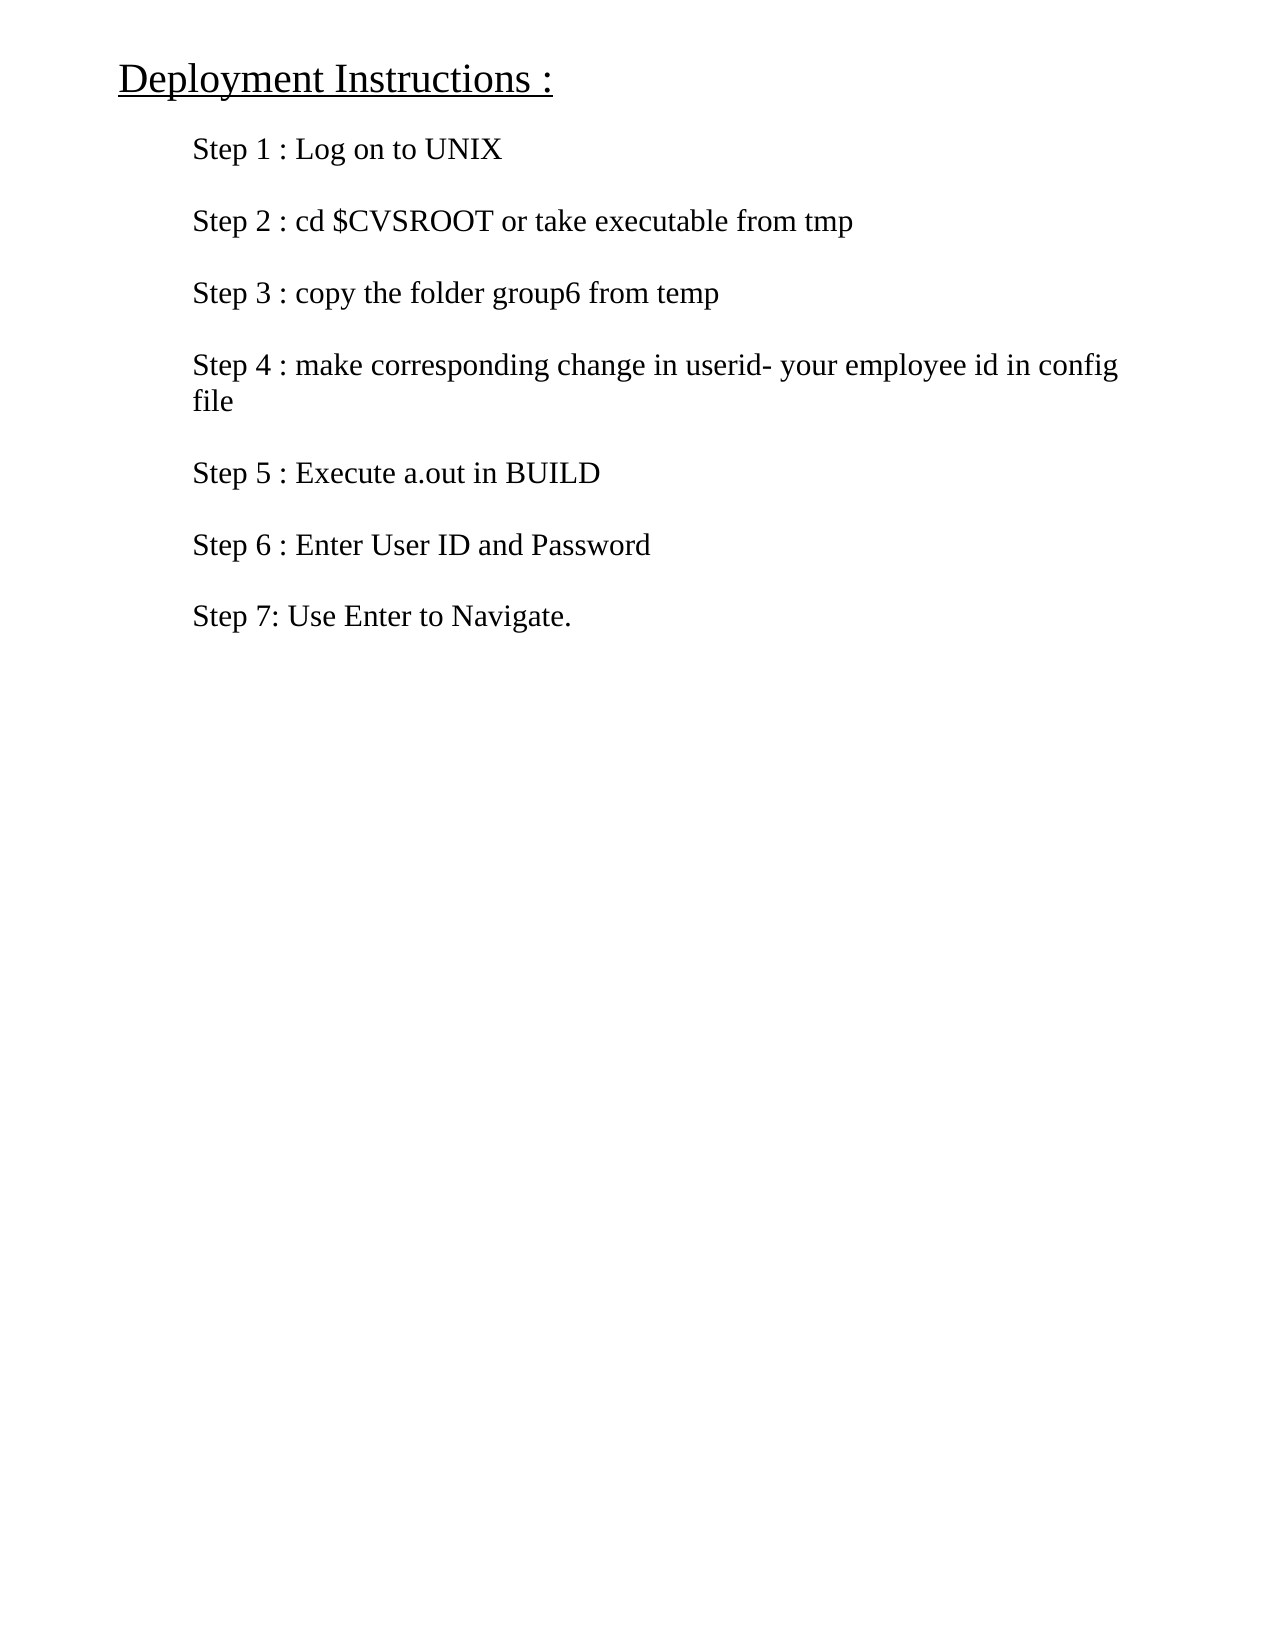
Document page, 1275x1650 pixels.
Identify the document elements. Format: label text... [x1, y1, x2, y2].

text Step 4 : make corresponding change in userid- your employee id in config file [118, 346, 1157, 418]
text Step 2 : cd $CVSROOT or take executable from tmp [118, 202, 1157, 238]
text Step 7: Use Enter to Navigate. [118, 598, 1157, 633]
text Step 3 : copy the folder group6 from temp [118, 274, 1157, 310]
text Step 5 : Execute a.out in BUILD [118, 454, 1157, 490]
text Step 6 : Enter User ID and Password [118, 526, 1157, 562]
text Step 1 : Log on to UNIX [118, 130, 1157, 166]
text Deployment Instructions : [118, 54, 1157, 102]
